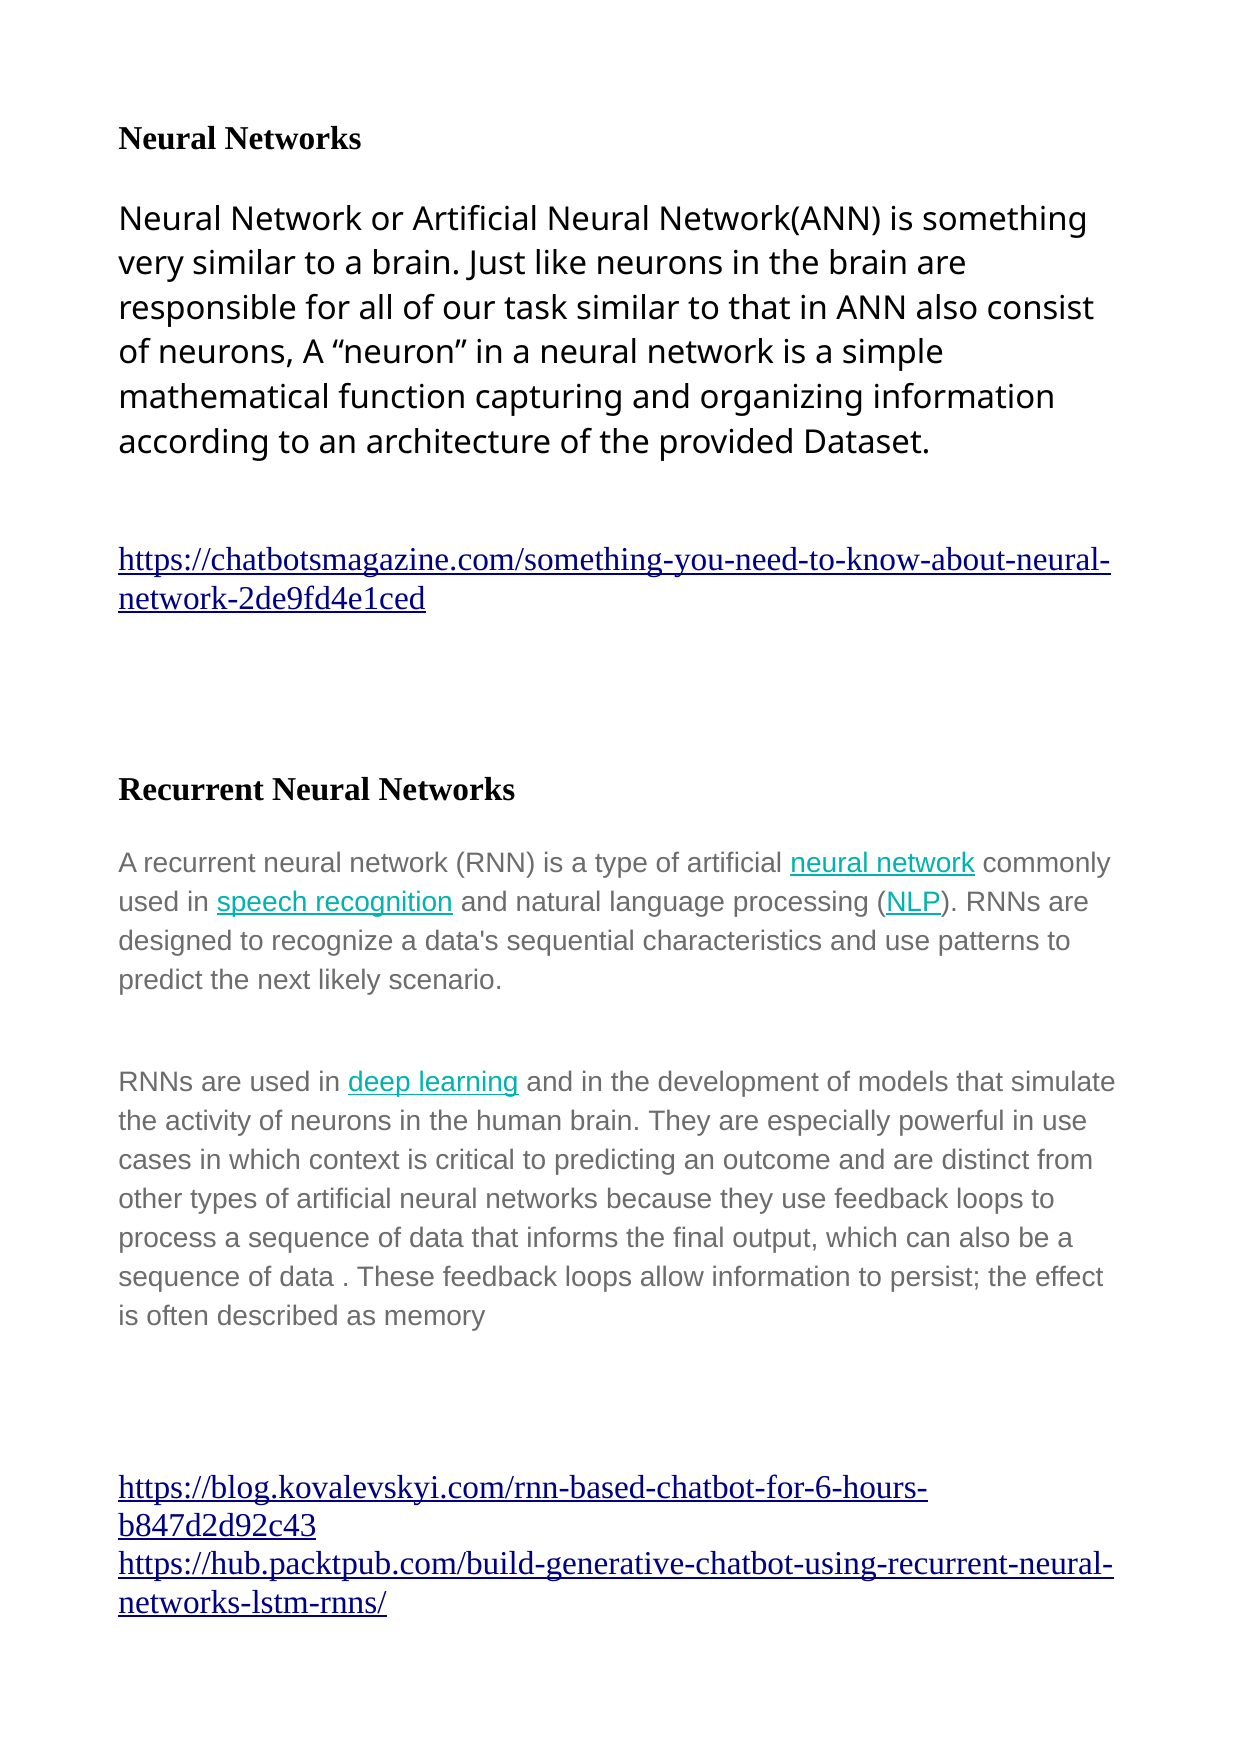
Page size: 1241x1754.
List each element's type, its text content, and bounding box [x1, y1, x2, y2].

text Recurrent Neural Networks [118, 769, 1122, 808]
text https://chatbotsmagazine.com/something-you-need-to-know-about-neural-network-2de9fd4e1ced [118, 539, 1122, 616]
text RNNs are used in deep learning and in the development of models that simulate the activity of neurons in the human brain. They are especially powerful in use cases in which context is critical to predicting an outcome and are distinct from other types of artificial neural networks because they use feedback loops to process a sequence of data that informs the final output, which can also be a sequence of data . These feedback loops allow information to persist; the effect is often described as memory [118, 1065, 1122, 1331]
text Neural Network or Artificial Neural Network(ANN) is something very similar to a brain. Just like neurons in the brain are responsible for all of our task similar to that in ANN also consist of neurons, A “neuron” in a neural network is a simple mathematical function capturing and organizing information according to an architecture of the provided Dataset. [118, 195, 1122, 463]
text https://blog.kovalevskyi.com/rnn-based-chatbot-for-6-hours-b847d2d92c43 [118, 1467, 1122, 1543]
text A recurrent neural network (RNN) is a type of artificial neural network commonly used in speech recognition and natural language processing (NLP). RNNs are designed to recognize a data's sequential characteristics and use patterns to predict the next likely scenario. [118, 846, 1122, 995]
text Neural Networks [118, 118, 1122, 156]
text https://hub.packtpub.com/build-generative-chatbot-using-recurrent-neural-networks-lstm-rnns/ [118, 1543, 1122, 1620]
